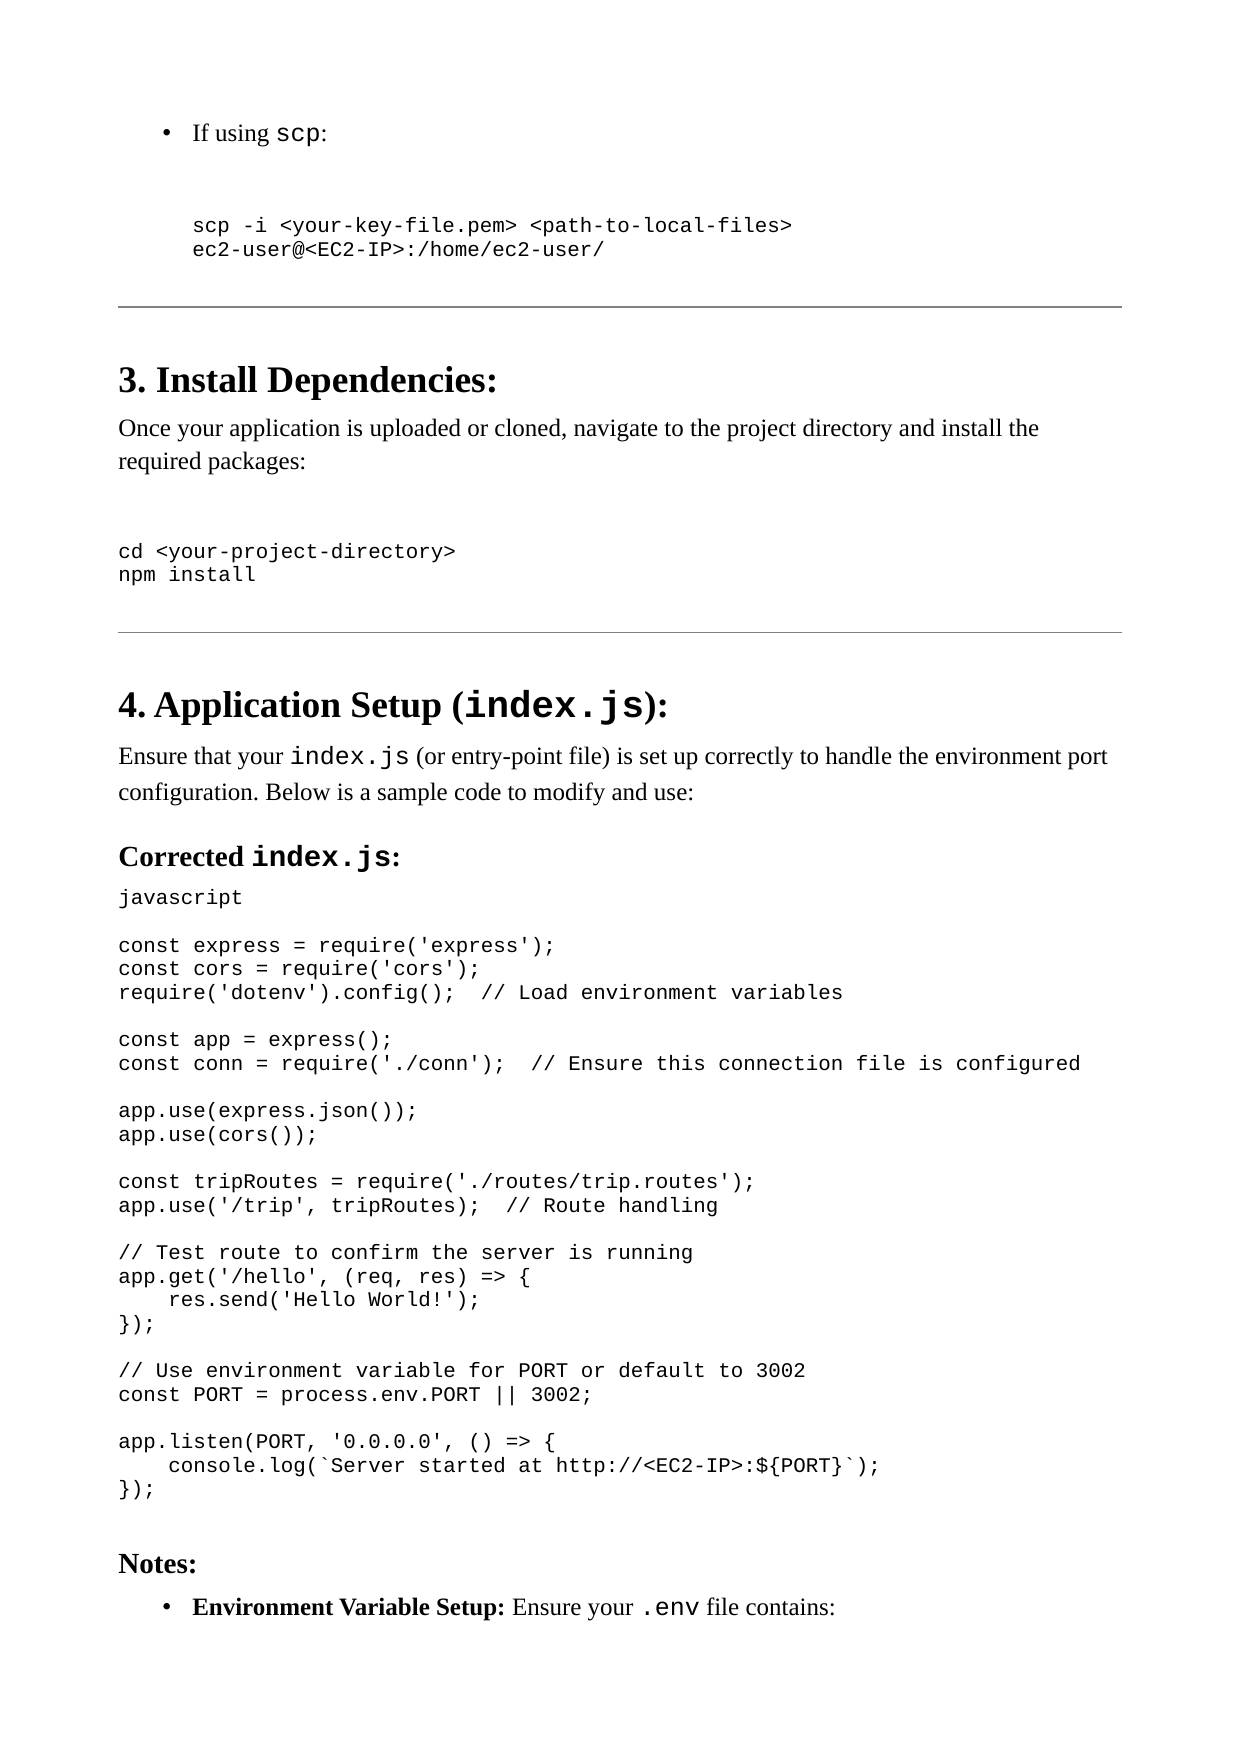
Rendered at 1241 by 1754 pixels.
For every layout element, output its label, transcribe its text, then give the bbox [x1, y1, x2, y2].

subtitle 4. Application Setup (index.js): [118, 683, 1122, 729]
text }); [118, 1478, 1122, 1502]
text require('dotenv').config(); // Load environment variables [118, 982, 1122, 1006]
text }); [118, 1313, 1122, 1337]
text Once your application is uploaded or cloned, navigate to the project directory and install the required packages: [118, 413, 1122, 475]
list If using scp: [162, 118, 1122, 149]
subtitle Notes: [118, 1546, 1122, 1580]
text cd <your-project-directory> [118, 541, 1122, 564]
text const cors = require('cors'); [118, 958, 1122, 982]
text console.log(`Server started at http://<EC2-IP>:${PORT}`); [118, 1455, 1122, 1478]
text // Test route to confirm the server is running [118, 1242, 1122, 1266]
text Ensure that your index.js (or entry-point file) is set up correctly to handle the environment port configuration. Below is a sample code to modify and use: [118, 741, 1122, 805]
text const PORT = process.env.PORT || 3002; [118, 1384, 1122, 1407]
text app.use(cors()); [118, 1124, 1122, 1147]
subtitle Corrected index.js: [118, 839, 1122, 875]
text app.get('/hello', (req, res) => { [118, 1266, 1122, 1289]
text javascript [118, 887, 1122, 911]
text const app = express(); [118, 1029, 1122, 1053]
text npm install [118, 564, 1122, 588]
text app.listen(PORT, '0.0.0.0', () => { [118, 1431, 1122, 1455]
text app.use('/trip', tripRoutes); // Route handling [118, 1195, 1122, 1218]
text const express = require('express'); [118, 934, 1122, 958]
list Environment Variable Setup: Ensure your .env file contains: [162, 1592, 1122, 1623]
text const tripRoutes = require('./routes/trip.routes'); [118, 1171, 1122, 1195]
text const conn = require('./conn'); // Ensure this connection file is configured [118, 1053, 1122, 1076]
subtitle 3. Install Dependencies: [118, 357, 1122, 400]
text // Use environment variable for PORT or default to 3002 [118, 1360, 1122, 1384]
text app.use(express.json()); [118, 1100, 1122, 1124]
text res.send('Hello World!'); [118, 1289, 1122, 1313]
list scp -i <your-key-file.pem> <path-to-local-files> ec2-user@<EC2-IP>:/home/ec2-user/ [162, 215, 1122, 263]
